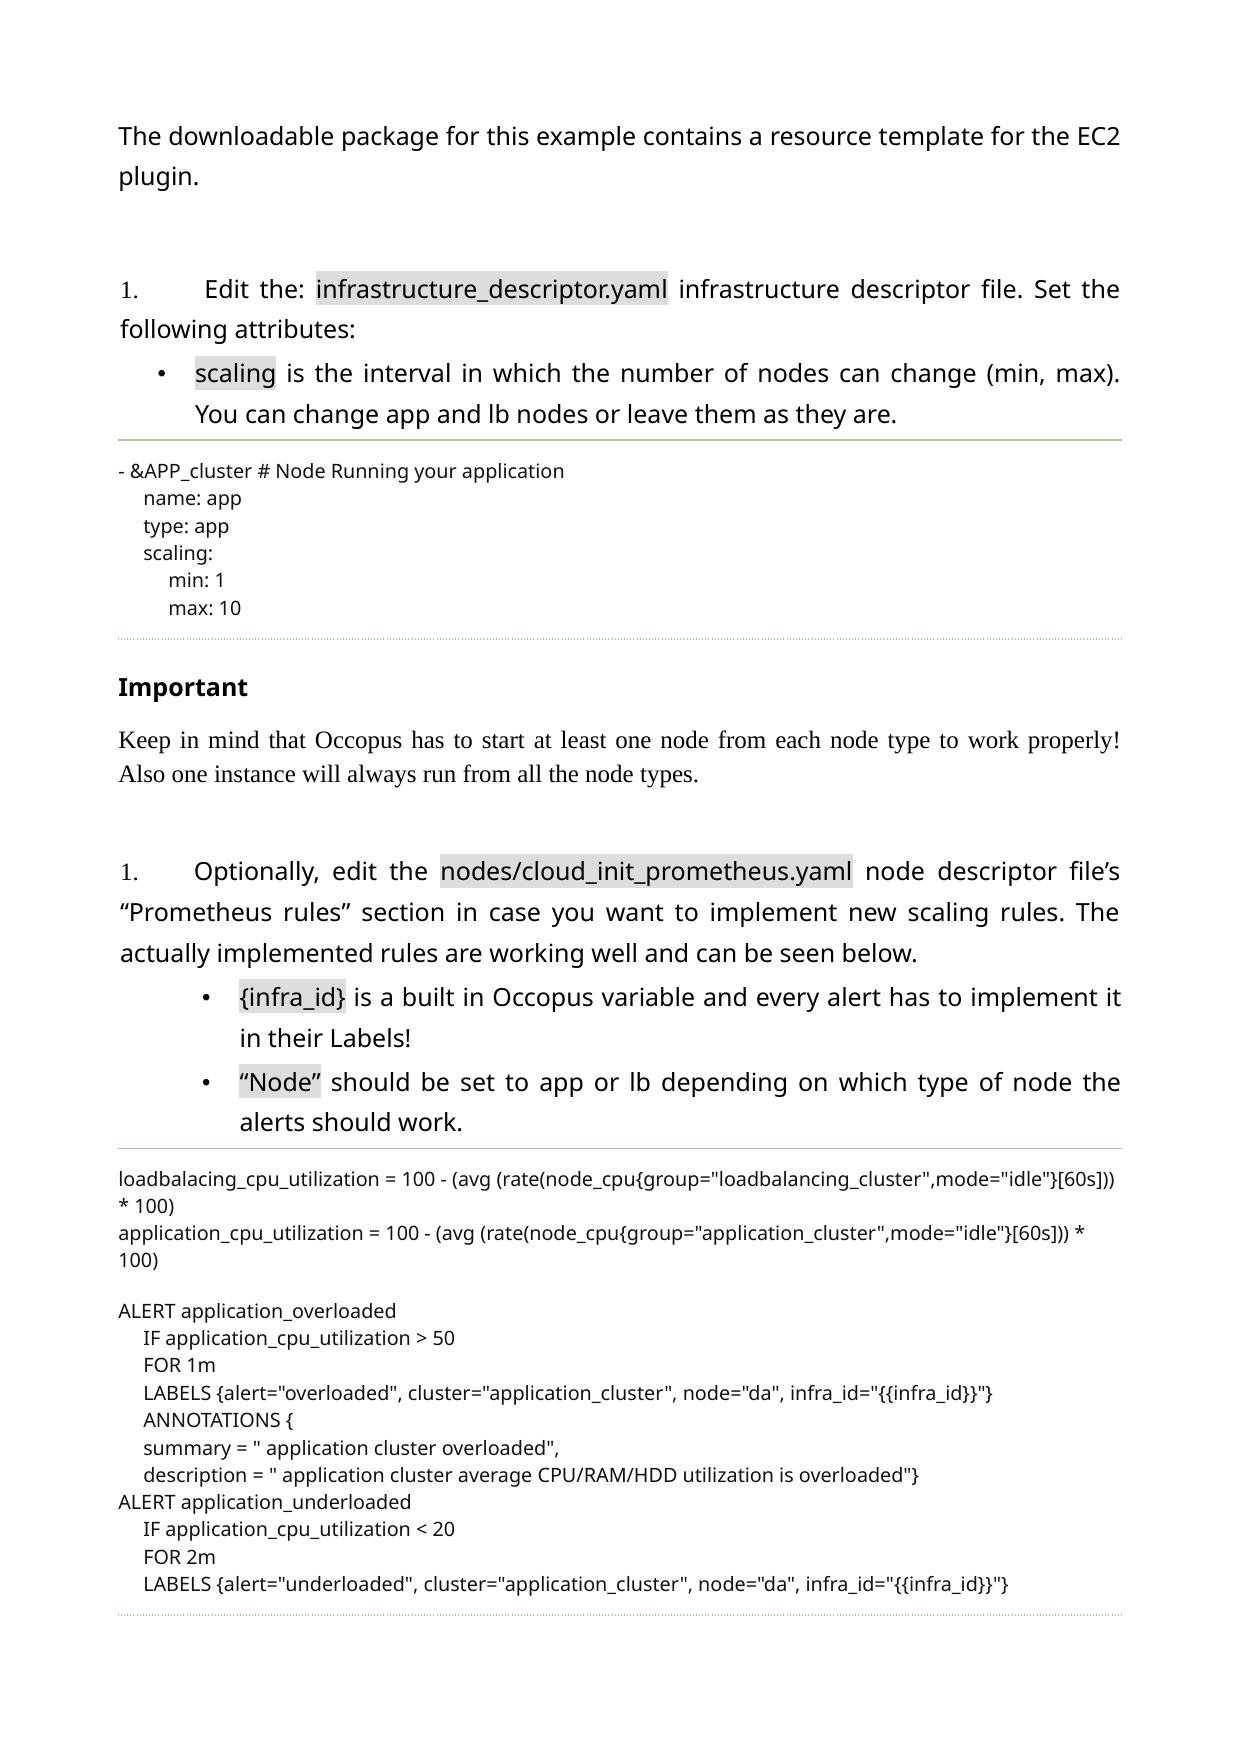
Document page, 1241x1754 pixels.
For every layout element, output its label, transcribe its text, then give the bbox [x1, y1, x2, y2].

text FOR 2m [118, 1543, 1122, 1552]
text LABELS {alert="overloaded", cluster="application_cluster", node="da", infra_id="{{infra_id}}"} [118, 1379, 1122, 1406]
text loadbalacing_cpu_utilization = 100 - (avg (rate(node_cpu{group="loadbalancing_cluster",mode="idle"}[60s])) * 100) [118, 1149, 1122, 1219]
text IF application_cpu_utilization > 50 [118, 1324, 1122, 1352]
text type: app [118, 512, 1122, 539]
text name: app [118, 484, 1122, 512]
text The downloadable package for this example contains a resource template for the EC2 plugin. [118, 118, 1122, 193]
text ALERT application_underloaded [118, 1488, 1122, 1516]
text Important [118, 669, 1122, 703]
list Edit the: infrastructure_descriptor.yaml infrastructure descriptor file. Set the following attributes: [120, 271, 1121, 346]
text - &APP_cluster # Node Running your application [118, 441, 1122, 484]
list “Node” should be set to app or lb depending on which type of node the alerts should work. [202, 1064, 1122, 1139]
text summary = " application cluster overloaded", [118, 1434, 1122, 1461]
text Keep in mind that Occopus has to start at least one node from each node type to work properly! Also one instance will always run from all the node types. [118, 725, 1122, 788]
text application_cpu_utilization = 100 - (avg (rate(node_cpu{group="application_cluster",mode="idle"}[60s])) * 100) [118, 1219, 1122, 1273]
text ALERT application_overloaded [118, 1297, 1122, 1324]
text max: 10 [118, 576, 1122, 640]
list {infra_id} is a built in Occopus variable and every alert has to implement it in their Labels! [202, 979, 1122, 1054]
list Optionally, edit the nodes/cloud_init_prometheus.yaml node descriptor file’s “Prometheus rules” section in case you want to implement new scaling rules. The actually implemented rules are working well and can be seen below. [120, 854, 1121, 969]
list scaling is the interval in which the number of nodes can change (min, max). You can change app and lb nodes or leave them as they are. [157, 356, 1122, 431]
text scaling: [118, 539, 1122, 567]
text IF application_cpu_utilization < 20 [118, 1516, 1122, 1543]
text min: 1 [118, 567, 1122, 576]
text description = " application cluster average CPU/RAM/HDD utilization is overloaded"} [118, 1461, 1122, 1488]
text LABELS {alert="underloaded", cluster="application_cluster", node="da", infra_id="{{infra_id}}"} [118, 1552, 1122, 1616]
text FOR 1m [118, 1352, 1122, 1379]
text ANNOTATIONS { [118, 1406, 1122, 1434]
